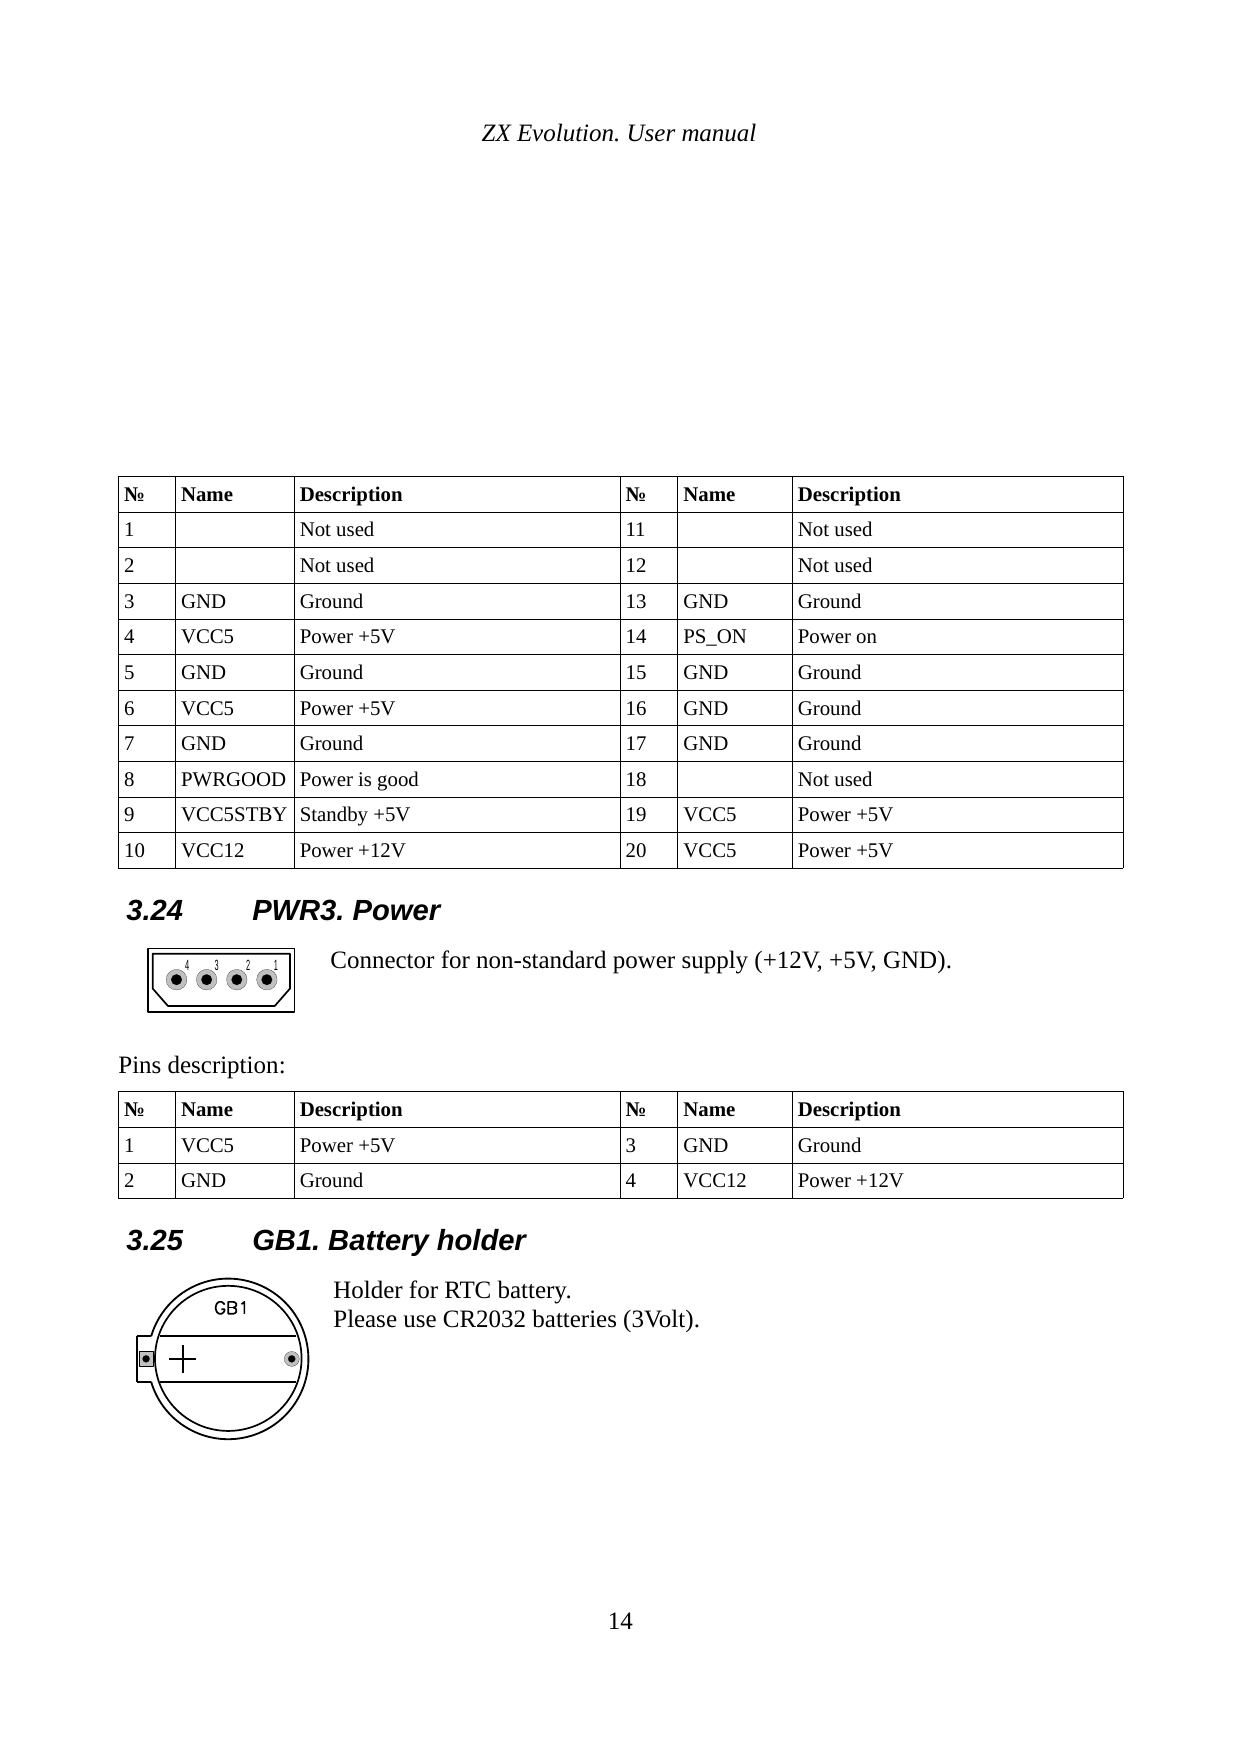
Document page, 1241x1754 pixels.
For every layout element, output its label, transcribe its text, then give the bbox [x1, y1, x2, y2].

table_header Description [793, 477, 1123, 512]
table_cell 5 [119, 655, 175, 690]
table_header Name [176, 477, 294, 512]
text Pins description: [118, 1050, 1122, 1079]
table_cell PS_ON [678, 620, 792, 654]
table_cell 17 [621, 726, 677, 761]
table_cell VCC5STBY [176, 798, 294, 832]
table_cell 1 [119, 513, 175, 547]
table_header [118, 1269, 327, 1477]
table_cell Ground [793, 584, 1123, 618]
table_header Name [176, 1092, 294, 1127]
table_cell [678, 762, 792, 797]
table_cell 2 [119, 548, 175, 583]
table_cell VCC5 [176, 691, 294, 725]
table_cell Ground [295, 1164, 620, 1198]
table_cell [678, 513, 792, 547]
table_header № [119, 477, 175, 512]
table_cell [176, 513, 294, 547]
table_cell 11 [621, 513, 677, 547]
table_cell GND [678, 655, 792, 690]
table_cell 8 [119, 762, 175, 797]
table_header № [621, 477, 677, 512]
table_cell VCC5 [678, 833, 792, 868]
table_cell VCC12 [678, 1164, 792, 1198]
table_cell 16 [621, 691, 677, 725]
table_cell 10 [119, 833, 175, 868]
table_cell 13 [621, 584, 677, 618]
table_cell 4 [119, 620, 175, 654]
table_cell Not used [793, 513, 1123, 547]
table_cell Ground [793, 655, 1123, 690]
table_header Description [295, 1092, 620, 1127]
table_cell 9 [119, 798, 175, 832]
table_cell GND [678, 691, 792, 725]
table_cell VCC5 [176, 620, 294, 654]
table_cell 3 [119, 584, 175, 618]
table_cell GND [176, 584, 294, 618]
table_cell GND [678, 1128, 792, 1162]
table_header Name [678, 1092, 792, 1127]
table_cell Ground [295, 655, 620, 690]
table_cell Power is good [295, 762, 620, 797]
table_cell Standby +5V [295, 798, 620, 832]
table_cell 19 [621, 798, 677, 832]
table_cell PWRGOOD [176, 762, 294, 797]
table_cell Not used [295, 548, 620, 583]
table_cell 1 [119, 1128, 175, 1162]
table_cell GND [176, 1164, 294, 1198]
table_cell GND [678, 584, 792, 618]
table_cell Ground [295, 726, 620, 761]
table_cell Ground [793, 726, 1123, 761]
table_cell 6 [119, 691, 175, 725]
table_header Connector for non-standard power supply (+12V, +5V, GND). [325, 939, 1123, 1050]
table_cell VCC5 [678, 798, 792, 832]
table_header Description [793, 1092, 1123, 1127]
table_header № [621, 1092, 677, 1127]
table_cell GND [678, 726, 792, 761]
table_header Description [295, 477, 620, 512]
table_cell Not used [295, 513, 620, 547]
table_cell 14 [621, 620, 677, 654]
table_cell GND [176, 726, 294, 761]
table_cell GND [176, 655, 294, 690]
table_cell VCC12 [176, 833, 294, 868]
table_cell Power on [793, 620, 1123, 654]
table_header [118, 939, 324, 1050]
subtitle GB1. Battery holder [118, 1223, 1122, 1257]
table_cell 7 [119, 726, 175, 761]
table_header № [119, 1092, 175, 1127]
table_cell Ground [295, 584, 620, 618]
table_cell 4 [621, 1164, 677, 1198]
table_cell Power +5V [295, 691, 620, 725]
subtitle PWR3. Power [118, 893, 1122, 926]
table_cell Power +5V [793, 798, 1123, 832]
table_cell 3 [621, 1128, 677, 1162]
table_cell Not used [793, 762, 1123, 797]
table_cell [176, 548, 294, 583]
table_cell 2 [119, 1164, 175, 1198]
table_cell Ground [793, 691, 1123, 725]
table_cell Power +5V [295, 620, 620, 654]
table_cell 20 [621, 833, 677, 868]
table_header Name [678, 477, 792, 512]
table_cell Not used [793, 548, 1123, 583]
table_cell Power +5V [295, 1128, 620, 1162]
table_cell 18 [621, 762, 677, 797]
table_cell [678, 548, 792, 583]
table_cell Power +12V [295, 833, 620, 868]
table_cell 12 [621, 548, 677, 583]
table_cell Power +5V [793, 833, 1123, 868]
table_cell Ground [793, 1128, 1123, 1162]
table_cell 15 [621, 655, 677, 690]
table_cell VCC5 [176, 1128, 294, 1162]
table_header Holder for RTC battery. Please use CR2032 batteries (3Volt). [327, 1269, 1123, 1477]
table_cell Power +12V [793, 1164, 1123, 1198]
